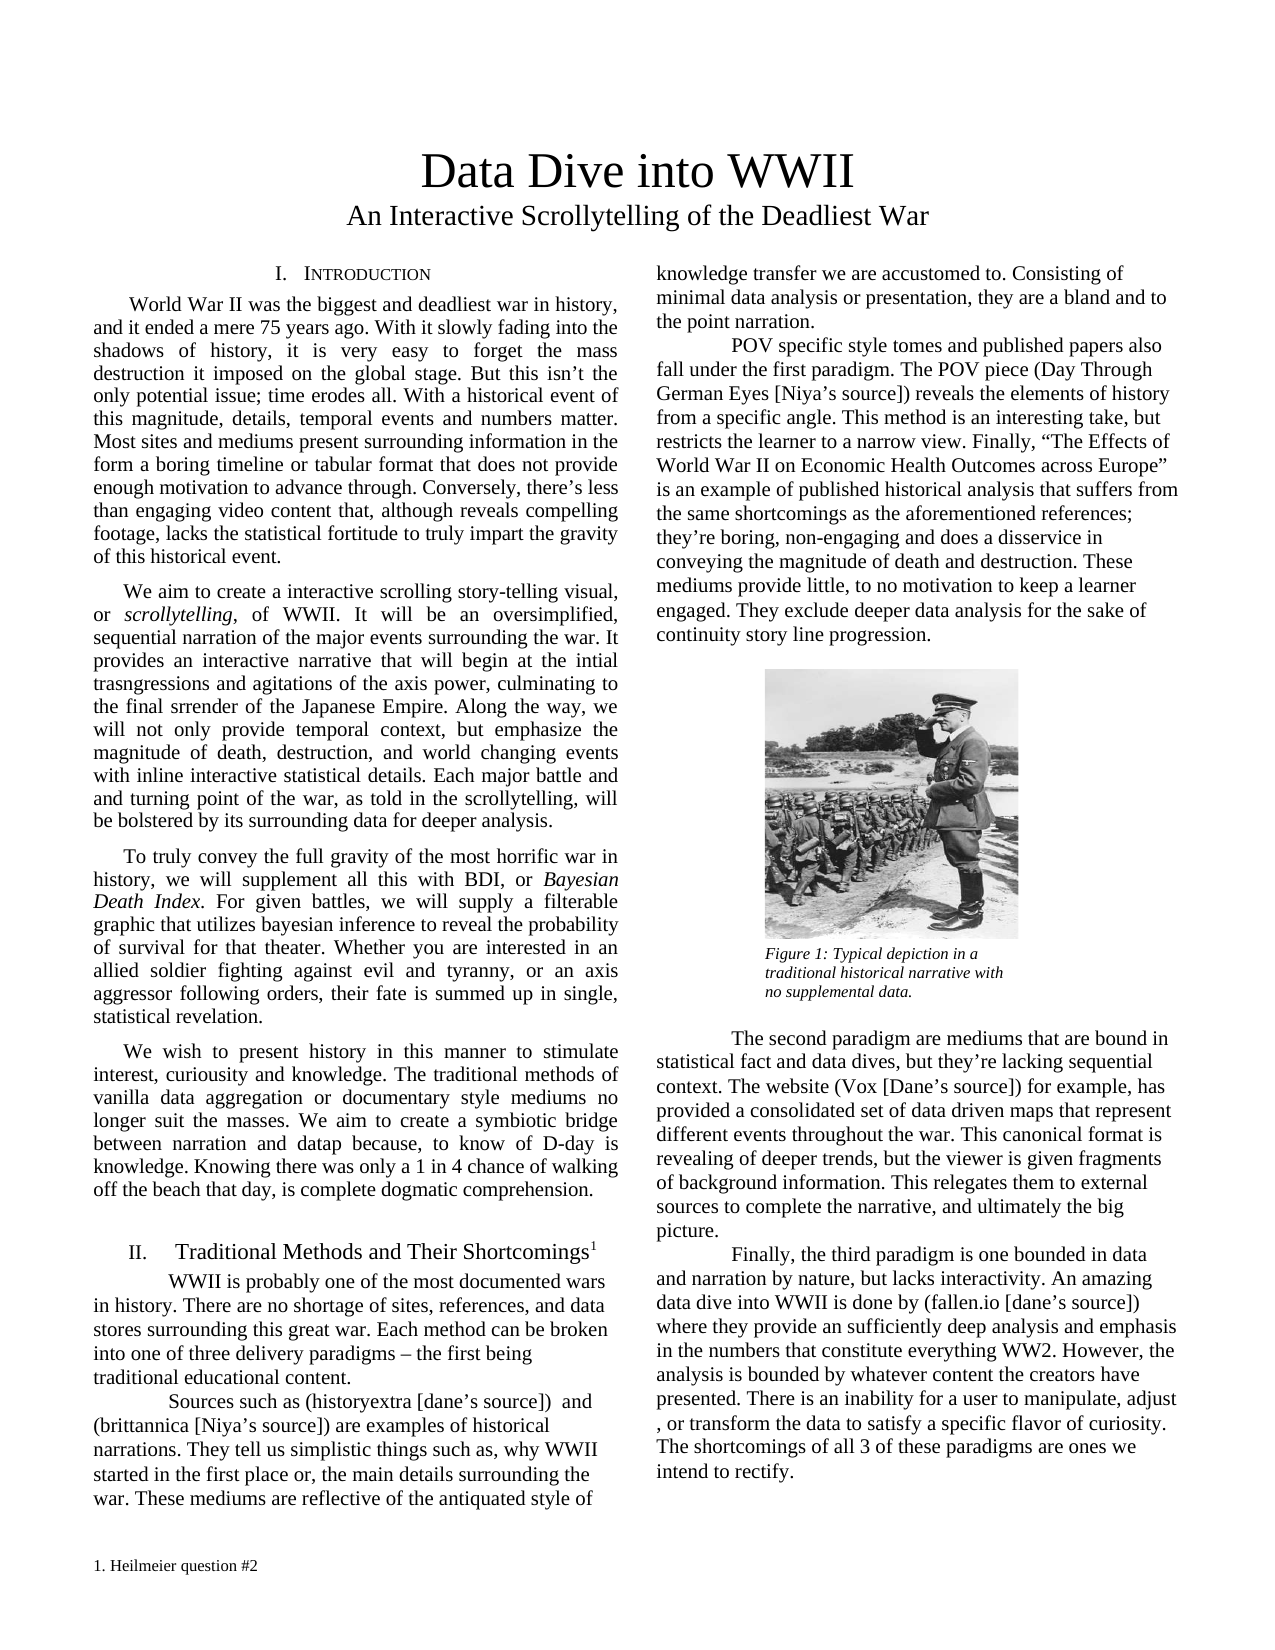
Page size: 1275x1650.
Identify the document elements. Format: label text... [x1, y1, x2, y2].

text To truly convey the full gravity of the most horrific war in history, we will supplement all this with BDI, or Bayesian Death Index. For given battles, we will supply a filterable graphic that utilizes bayesian inference to reveal the probability of survival for that theater. Whether you are interested in an allied soldier fighting against evil and tyranny, or an axis aggressor following orders, their fate is summed up in single, statistical revelation. [93, 845, 619, 1028]
text We wish to present history in this manner to stimulate interest, curiousity and knowledge. The traditional methods of vanilla data aggregation or documentary style mediums no longer suit the masses. We aim to create a symbiotic bridge between narration and datap because, to know of D-day is knowledge. Knowing there was only a 1 in 4 chance of walking off the beach that day, is complete dogmatic comprehension. [93, 1041, 619, 1201]
text POV specific style tomes and published papers also fall under the first paradigm. The POV piece (Day Through German Eyes [Niya’s source]) reveals the elements of history from a specific angle. This method is an interesting take, but restricts the learner to a narrow view. Finally, “The Effects of World War II on Economic Health Outcomes across Europe” is an example of published historical analysis that suffers from the same shortcomings as the aforementioned references; they’re boring, non-engaging and does a disservice in conveying the magnitude of death and destruction. These mediums provide little, to no motivation to keep a learner engaged. They exclude deeper data analysis for the sake of continuity story line progression. [656, 333, 1182, 646]
text knowledge transfer we are accustomed to. Consisting of minimal data analysis or presentation, they are a bland and to the point narration. [656, 261, 1182, 333]
text Finally, the third paradigm is one bounded in data and narration by nature, but lacks interactivity. An amazing data dive into WWII is done by (fallen.io [dane’s source]) where they provide an sufficiently deep analysis and emphasis in the numbers that constitute everything WW2. However, the analysis is bounded by whatever content the creators have presented. There is an inability for a user to manipulate, adjust , or transform the data to satisfy a specific flavor of curiosity. The shortcomings of all 3 of these paradigms are ones we intend to rectify. [656, 1242, 1182, 1483]
text WWII is probably one of the most documented wars in history. There are no shortage of sites, references, and data stores surrounding this great war. Each method can be broken into one of three delivery paradigms – the first being traditional educational content. [93, 1269, 619, 1389]
text World War II was the biggest and deadliest war in history, and it ended a mere 75 years ago. With it slowly fading into the shadows of history, it is very easy to forget the mass destruction it imposed on the global stage. But this isn’t the only potential issue; time erodes all. With a historical event of this magnitude, details, temporal events and numbers matter. Most sites and mediums present surrounding information in the form a boring timeline or tabular format that does not provide enough motivation to advance through. Conversely, there’s less than engaging video content that, although reveals compelling footage, lacks the statistical fortitude to truly impart the gravity of this historical event. [93, 293, 619, 568]
title Data Dive into WWII [93, 141, 1182, 198]
text We aim to create a interactive scrolling story-telling visual, or scrollytelling, of WWII. It will be an oversimplified, sequential narration of the major events surrounding the war. It provides an interactive narrative that will begin at the intial trasngressions and agitations of the axis power, culminating to the final srrender of the Japanese Empire. Along the way, we will not only provide temporal context, but emphasize the magnitude of death, destruction, and world changing events with inline interactive statistical details. Each major battle and and turning point of the war, as told in the scrollytelling, will be bolstered by its surrounding data for deeper analysis. [93, 580, 619, 832]
title An Interactive Scrollytelling of the Deadliest War [93, 198, 1182, 232]
text Sources such as (historyextra [dane’s source]) and (brittannica [Niya’s source]) are examples of historical narrations. They tell us simplistic things such as, why WWII started in the first place or, the main details surrounding the war. These mediums are reflective of the antiquated style of [93, 1389, 619, 1509]
text The second paradigm are mediums that are bound in statistical fact and data dives, but they’re lacking sequential context. The website (Vox [Dane’s source]) for example, has provided a consolidated set of data driven maps that represent different events throughout the war. This canonical format is revealing of deeper trends, but the viewer is given fragments of background information. This relegates them to external sources to complete the narrative, and ultimately the big picture. [656, 1025, 1182, 1242]
list Traditional Methods and Their Shortcomings1 [93, 1238, 619, 1265]
subtitle Introduction [93, 261, 619, 285]
picture [764, 669, 1019, 939]
text Figure 1: Typical depiction in a traditional historical narrative with no supplemental data. [765, 939, 1018, 1001]
